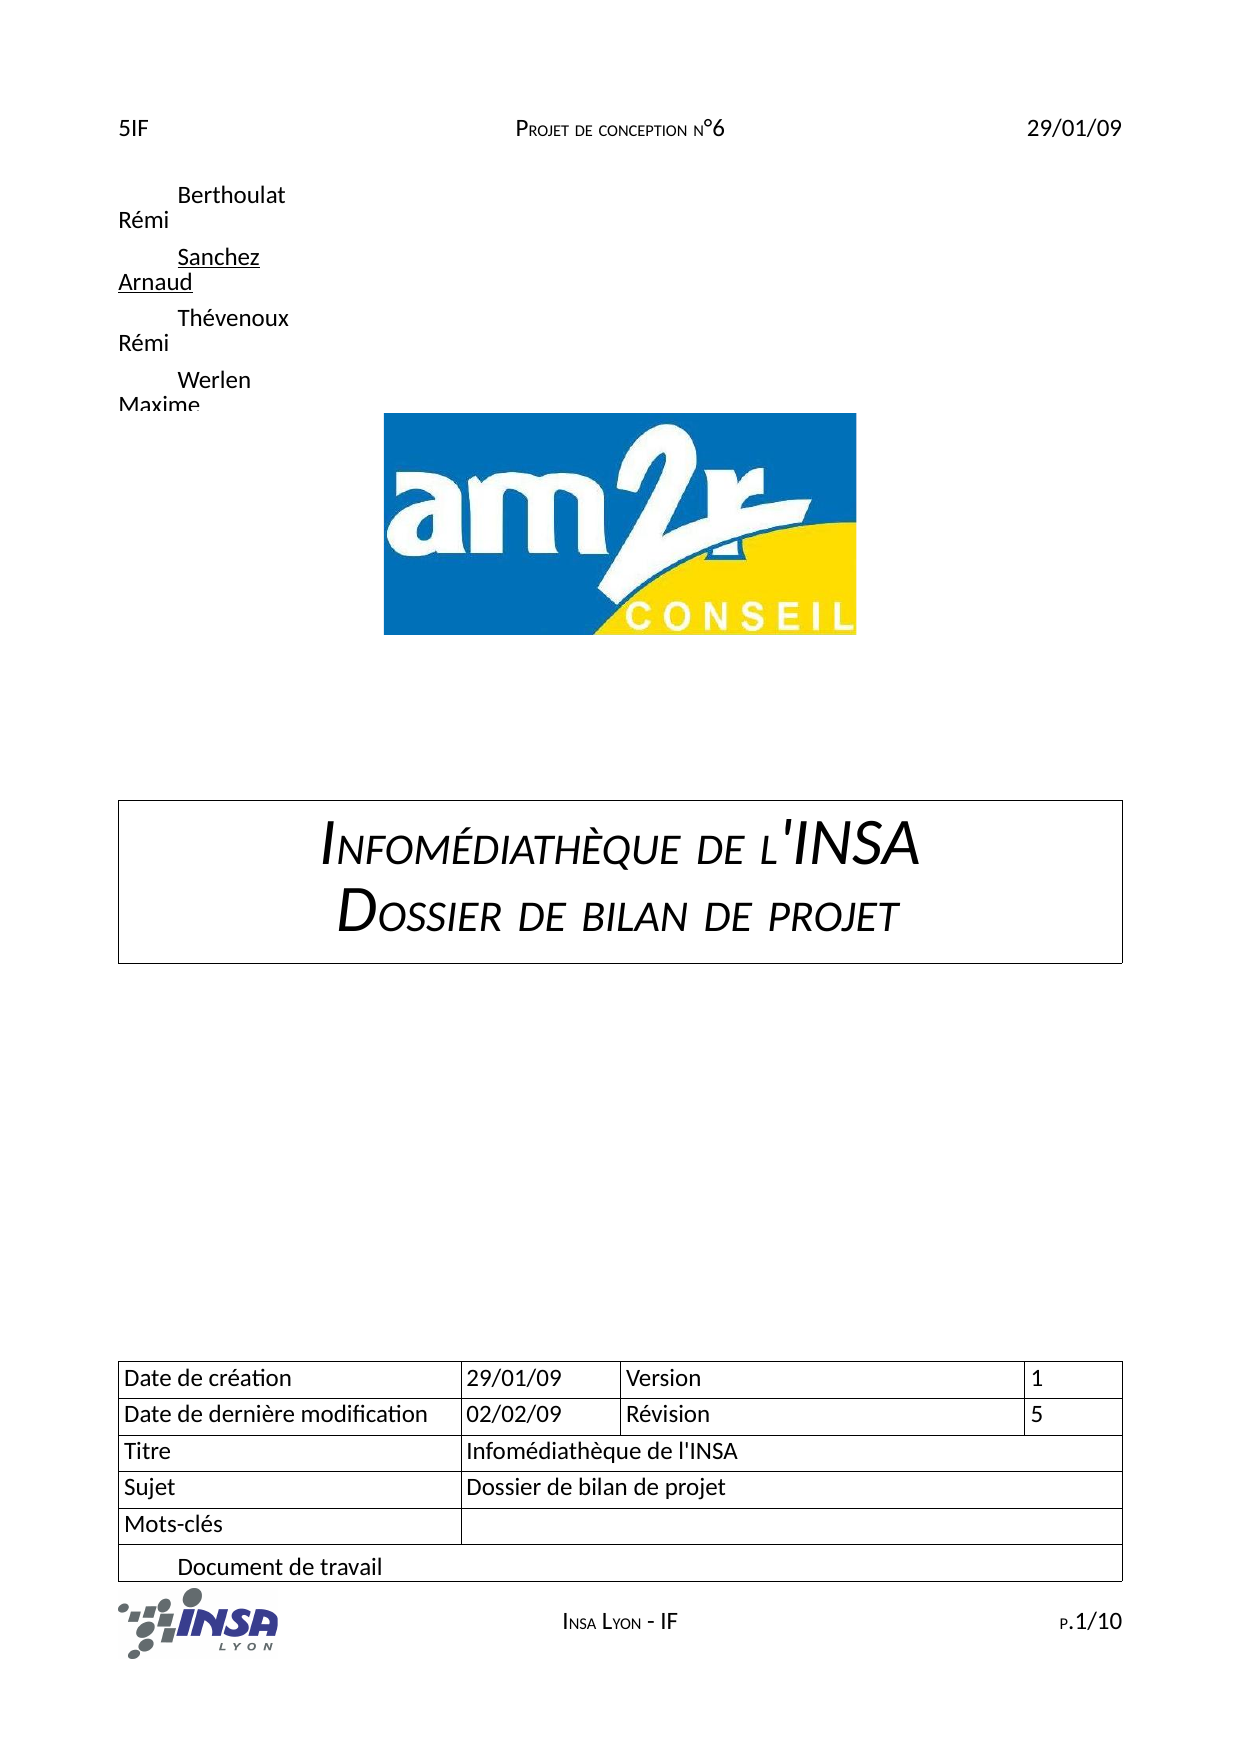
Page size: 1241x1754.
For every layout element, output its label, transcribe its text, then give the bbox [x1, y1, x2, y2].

table_cell Dossier de bilan de projet [462, 1472, 1122, 1508]
table_cell Mots-clés [119, 1509, 461, 1544]
text Document de travail [119, 1556, 1122, 1581]
table_header 1 [1025, 1362, 1122, 1398]
subtitle Infomédiathèque de l'INSA Dossier de bilan de projet [119, 801, 1122, 963]
picture [383, 413, 857, 635]
table_cell 5 [1025, 1399, 1122, 1434]
table_cell Infomédiathèque de l'INSA [462, 1436, 1122, 1471]
text Berthoulat Rémi [118, 184, 333, 234]
table_cell Date de dernière modification [119, 1399, 461, 1434]
table_cell Sujet [119, 1472, 461, 1508]
table_cell Révision [621, 1399, 1024, 1434]
table_header 29/01/09 [462, 1362, 620, 1398]
text Werlen Maxime [118, 370, 333, 420]
table_cell 02/02/09 [462, 1399, 620, 1434]
table_header Version [621, 1362, 1024, 1398]
text Thévenoux Rémi [118, 308, 333, 358]
table_cell Titre [119, 1436, 461, 1471]
picture [118, 1588, 278, 1659]
text Sanchez Arnaud [118, 246, 333, 296]
table_cell [462, 1509, 1122, 1544]
table_header Date de création [119, 1362, 461, 1398]
